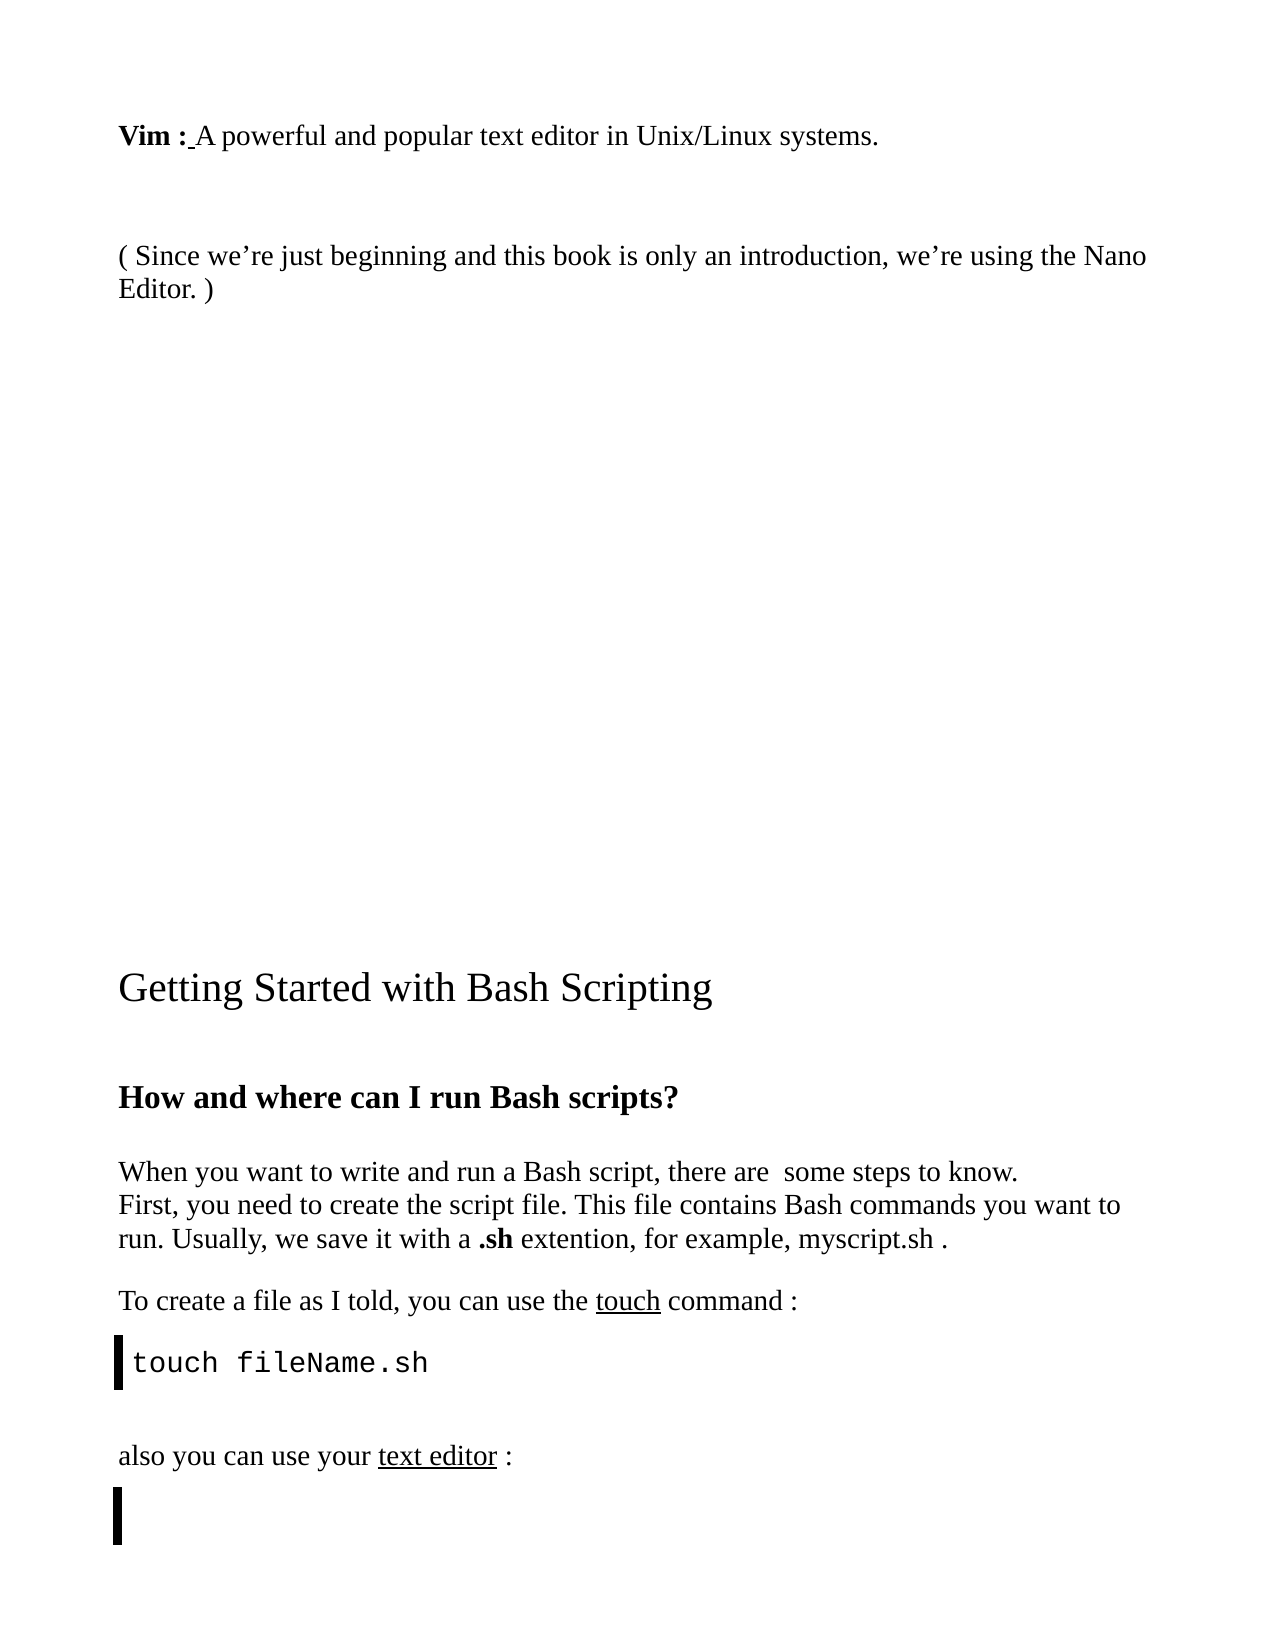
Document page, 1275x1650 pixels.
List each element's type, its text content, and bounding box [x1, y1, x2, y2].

text How and where can I run Bash scripts? [118, 1077, 1157, 1115]
text Vim : A powerful and popular text editor in Unix/Linux systems. [118, 118, 1157, 152]
text also you can use your text editor : [118, 1438, 1157, 1472]
text When you want to write and run a Bash script, there are some steps to know. [118, 1154, 1157, 1187]
text To create a file as I told, you can use the touch command : [118, 1283, 1157, 1317]
text Getting Started with Bash Scripting [118, 962, 1157, 1010]
text ( Since we’re just beginning and this book is only an introduction, we’re using the Nano Editor. ) [118, 238, 1157, 305]
text First, you need to create the script file. This file contains Bash commands you want to run. Usually, we save it with a .sh extention, for example, myscript.sh . [118, 1187, 1157, 1254]
text touch fileName.sh [123, 1345, 1157, 1381]
